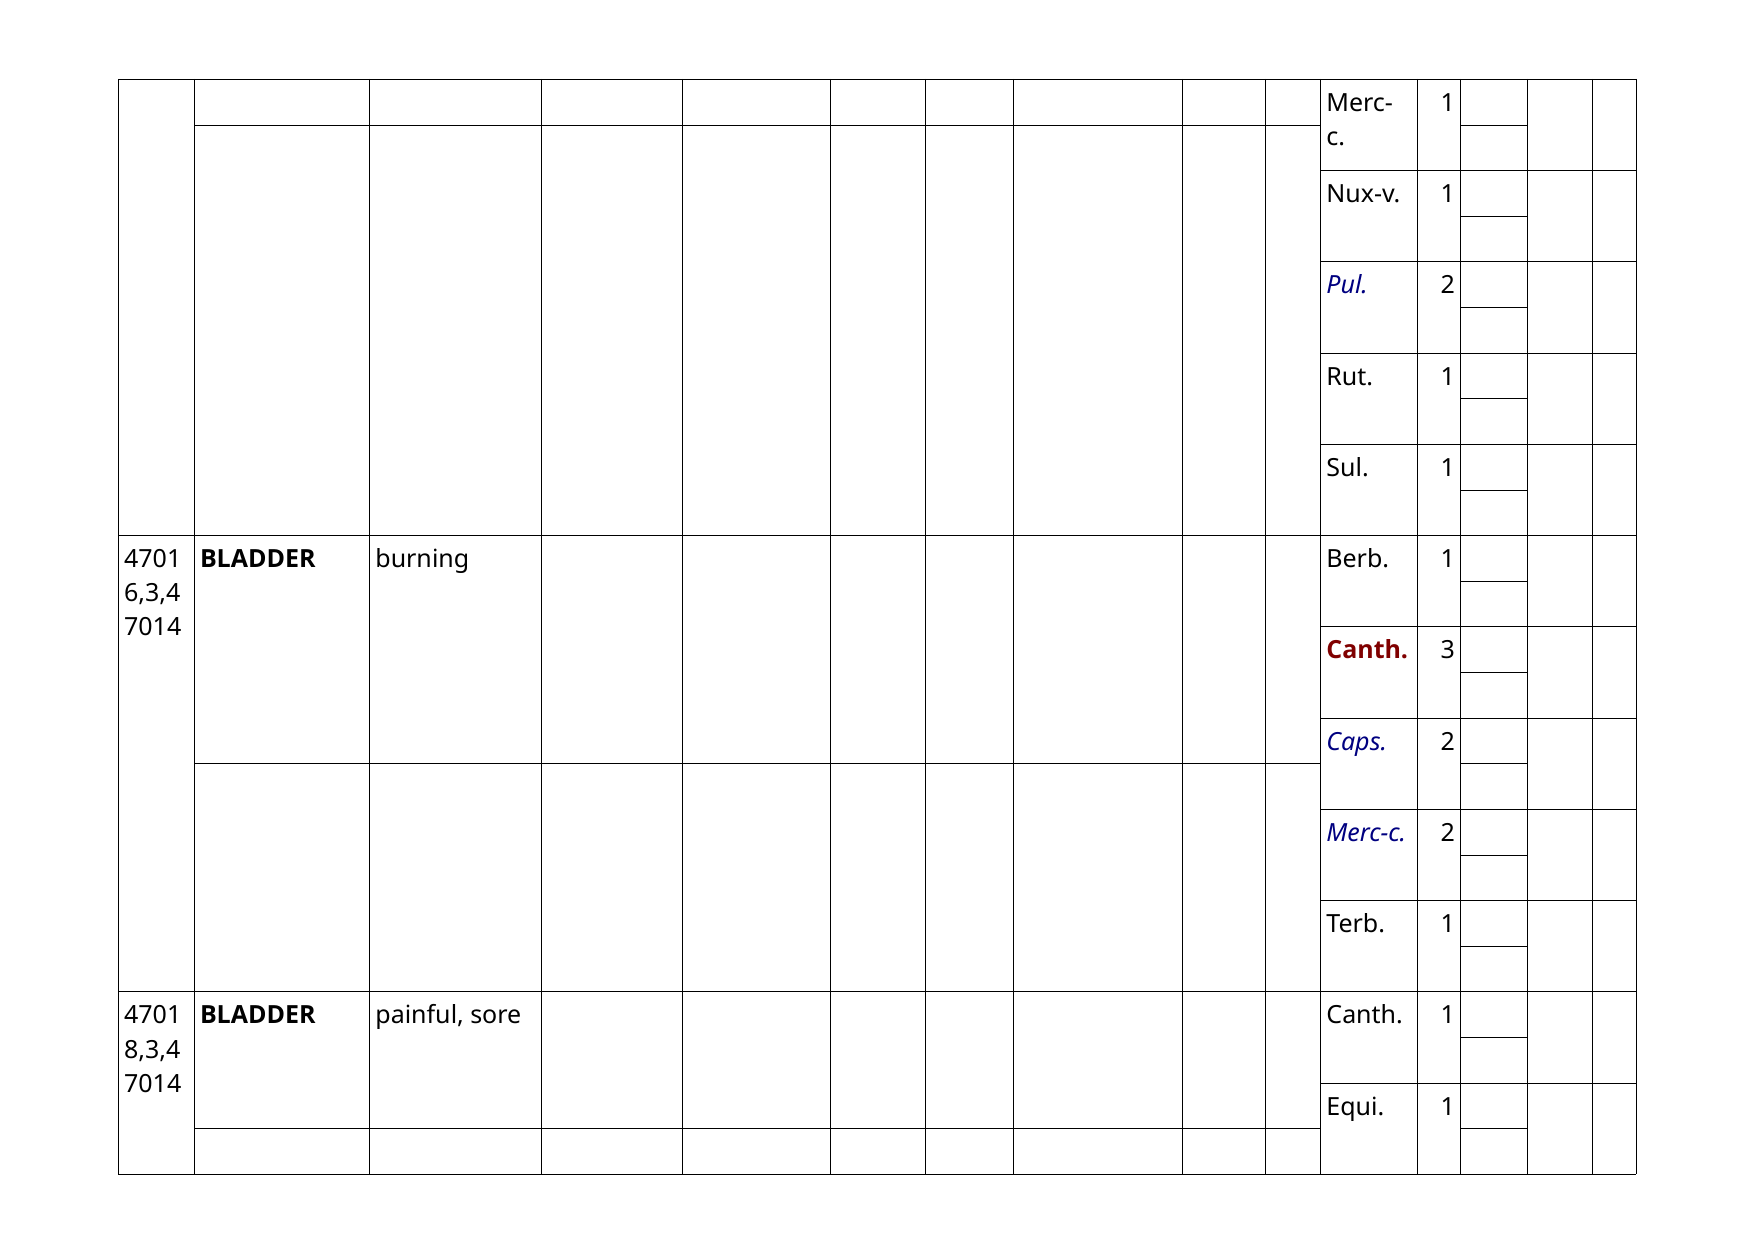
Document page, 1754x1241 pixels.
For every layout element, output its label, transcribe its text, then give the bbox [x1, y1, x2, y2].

table_cell [542, 1129, 682, 1174]
table_cell [1528, 354, 1592, 444]
table_cell 1 [1418, 80, 1460, 170]
table_cell [1461, 764, 1527, 809]
table_cell [1528, 810, 1592, 900]
table_cell [1266, 992, 1320, 1128]
table_cell [831, 992, 925, 1128]
table_cell [542, 80, 682, 124]
table_cell 1 [1418, 992, 1460, 1083]
table_cell 1 [1418, 1084, 1460, 1174]
table_cell 47018,3,47014 [119, 992, 194, 1174]
table_cell [683, 80, 830, 124]
table_cell [1014, 80, 1182, 124]
table_cell [1593, 1084, 1636, 1174]
table_cell [1528, 901, 1592, 991]
table_cell [683, 126, 830, 535]
table_cell [926, 764, 1013, 991]
table_cell [683, 992, 830, 1128]
table_cell [195, 80, 369, 124]
table_cell Pul. [1321, 262, 1417, 353]
table_cell [195, 1129, 369, 1174]
table_cell [1593, 445, 1636, 535]
table_cell [1461, 262, 1527, 307]
table_cell [1183, 764, 1265, 991]
table_cell 2 [1418, 719, 1460, 809]
table_cell [1528, 992, 1592, 1083]
table_cell [1461, 217, 1527, 261]
table_cell [1461, 1084, 1527, 1128]
table_cell [1183, 536, 1265, 763]
table_cell [1014, 992, 1182, 1128]
table_cell [195, 764, 369, 991]
table_cell [1593, 627, 1636, 718]
table_cell [1183, 80, 1265, 124]
table_cell [1528, 445, 1592, 535]
table_cell [831, 80, 925, 124]
table_cell [1461, 1129, 1527, 1174]
table_cell [542, 536, 682, 763]
table_cell Terb. [1321, 901, 1417, 991]
table_cell [1461, 354, 1527, 398]
table_cell [926, 126, 1013, 535]
table_cell Nux-v. [1321, 171, 1417, 261]
table_cell bladder [195, 536, 369, 763]
table_cell [1528, 171, 1592, 261]
table_cell Equi. [1321, 1084, 1417, 1174]
table_cell [1461, 1038, 1527, 1083]
table_cell [1461, 445, 1527, 489]
table_cell [1461, 810, 1527, 854]
table_cell [370, 1129, 541, 1174]
table_cell 47016,3,47014 [119, 536, 194, 991]
table_cell [1593, 262, 1636, 353]
table_cell Merc-c. [1321, 810, 1417, 900]
table_cell 1 [1418, 445, 1460, 535]
table_cell [370, 764, 541, 991]
table_cell [1461, 399, 1527, 444]
table_cell 2 [1418, 262, 1460, 353]
table_cell [1461, 856, 1527, 900]
table_cell painful, sore [370, 992, 541, 1128]
table_cell Rut. [1321, 354, 1417, 444]
table_cell [1266, 764, 1320, 991]
table_cell [1461, 308, 1527, 353]
table_cell [1593, 992, 1636, 1083]
table_cell Berb. [1321, 536, 1417, 626]
table_cell [1461, 627, 1527, 672]
table_cell [1461, 901, 1527, 946]
table_cell [1183, 126, 1265, 535]
table_cell [1266, 1129, 1320, 1174]
table_cell 1 [1418, 354, 1460, 444]
table_cell Canth. [1321, 992, 1417, 1083]
table_cell [1461, 719, 1527, 763]
table_cell [1461, 582, 1527, 626]
table_cell [831, 126, 925, 535]
table_cell burning [370, 536, 541, 763]
table_cell [1014, 126, 1182, 535]
table_cell [683, 764, 830, 991]
table_cell 1 [1418, 536, 1460, 626]
table_cell [683, 1129, 830, 1174]
table_cell [542, 992, 682, 1128]
table_cell [542, 764, 682, 991]
table_cell [1593, 810, 1636, 900]
table_cell [1528, 1084, 1592, 1174]
table_cell [1461, 673, 1527, 718]
table_cell [1266, 536, 1320, 763]
table_cell 3 [1418, 627, 1460, 718]
table_cell [1461, 992, 1527, 1037]
table_cell Canth. [1321, 627, 1417, 718]
table_cell [1528, 536, 1592, 626]
table_cell [1593, 901, 1636, 991]
table_cell Sul. [1321, 445, 1417, 535]
table_cell 1 [1418, 901, 1460, 991]
table_cell [1593, 80, 1636, 170]
table_cell [1528, 719, 1592, 809]
table_cell 1 [1418, 171, 1460, 261]
table_cell bladder [195, 992, 369, 1128]
table_cell [1014, 764, 1182, 991]
table_cell [1593, 354, 1636, 444]
table_cell [1528, 627, 1592, 718]
table_cell [1461, 491, 1527, 535]
table_cell [1461, 536, 1527, 581]
table_cell [1461, 947, 1527, 991]
table_cell [926, 992, 1013, 1128]
table_cell [1014, 1129, 1182, 1174]
table_cell [119, 80, 194, 535]
table_cell [831, 1129, 925, 1174]
table_cell [1266, 80, 1320, 124]
table_cell 2 [1418, 810, 1460, 900]
table_cell [926, 1129, 1013, 1174]
table_cell [1014, 536, 1182, 763]
table_cell [542, 126, 682, 535]
table_cell [1593, 536, 1636, 626]
table_cell [831, 536, 925, 763]
table_cell [1461, 80, 1527, 124]
table_cell [1593, 171, 1636, 261]
table_cell [1528, 80, 1592, 170]
table_cell Merc-c. [1321, 80, 1417, 170]
table_cell [1528, 262, 1592, 353]
table_cell Caps. [1321, 719, 1417, 809]
table_cell [195, 126, 369, 535]
table_cell [1461, 171, 1527, 216]
table_cell [370, 126, 541, 535]
table_cell [1183, 992, 1265, 1128]
table_cell [1266, 126, 1320, 535]
table_cell [926, 80, 1013, 124]
table_cell [1183, 1129, 1265, 1174]
table_cell [831, 764, 925, 991]
table_cell [370, 80, 541, 124]
table_cell [1461, 126, 1527, 170]
table_cell [1593, 719, 1636, 809]
table_cell [683, 536, 830, 763]
table_cell [926, 536, 1013, 763]
